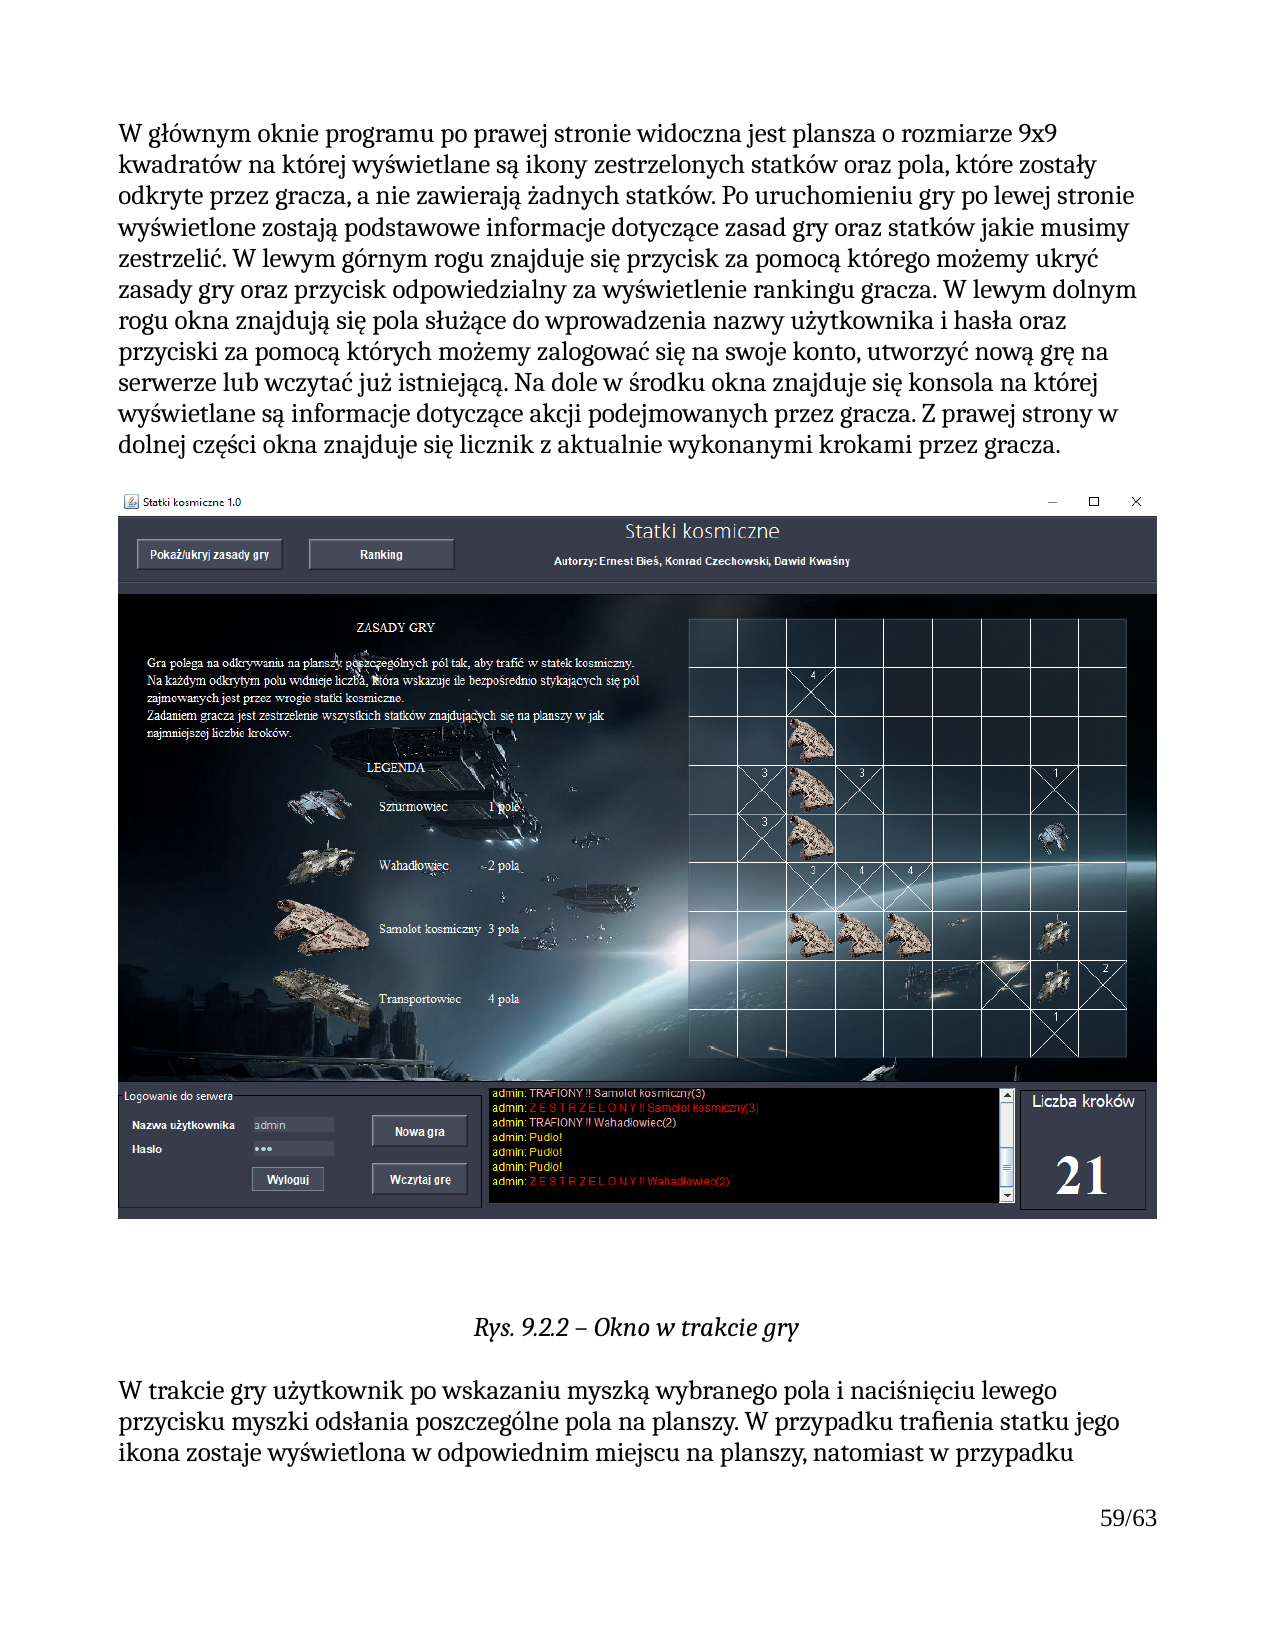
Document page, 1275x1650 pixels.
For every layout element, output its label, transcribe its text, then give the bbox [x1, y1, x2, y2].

picture [118, 491, 1157, 1219]
text Rys. 9.2.2 – Okno w trakcie gry [118, 1312, 1157, 1343]
text W trakcie gry użytkownik po wskazaniu myszką wybranego pola i naciśnięciu lewego przycisku myszki odsłania poszczególne pola na planszy. W przypadku traﬁenia statku jego ikona zostaje wyświetlona w odpowiednim miejscu na planszy, natomiast w przypadku [118, 1375, 1157, 1468]
text W głównym oknie programu po prawej stronie widoczna jest plansza o rozmiarze 9x9 kwadratów na której wyświetlane są ikony zestrzelonych statków oraz pola, które zostały odkryte przez gracza, a nie zawierają żadnych statków. Po uruchomieniu gry po lewej stronie wyświetlone zostają podstawowe informacje dotyczące zasad gry oraz statków jakie musimy zestrzelić. W lewym górnym rogu znajduje się przycisk za pomocą którego możemy ukryć zasady gry oraz przycisk odpowiedzialny za wyświetlenie rankingu gracza. W lewym dolnym rogu okna znajdują się pola służące do wprowadzenia nazwy użytkownika i hasła oraz przyciski za pomocą których możemy zalogować się na swoje konto, utworzyć nową grę na serwerze lub wczytać już istniejącą. Na dole w środku okna znajduje się konsola na której wyświetlane są informacje dotyczące akcji podejmowanych przez gracza. Z prawej strony w dolnej części okna znajduje się licznik z aktualnie wykonanymi krokami przez gracza. [118, 118, 1157, 461]
